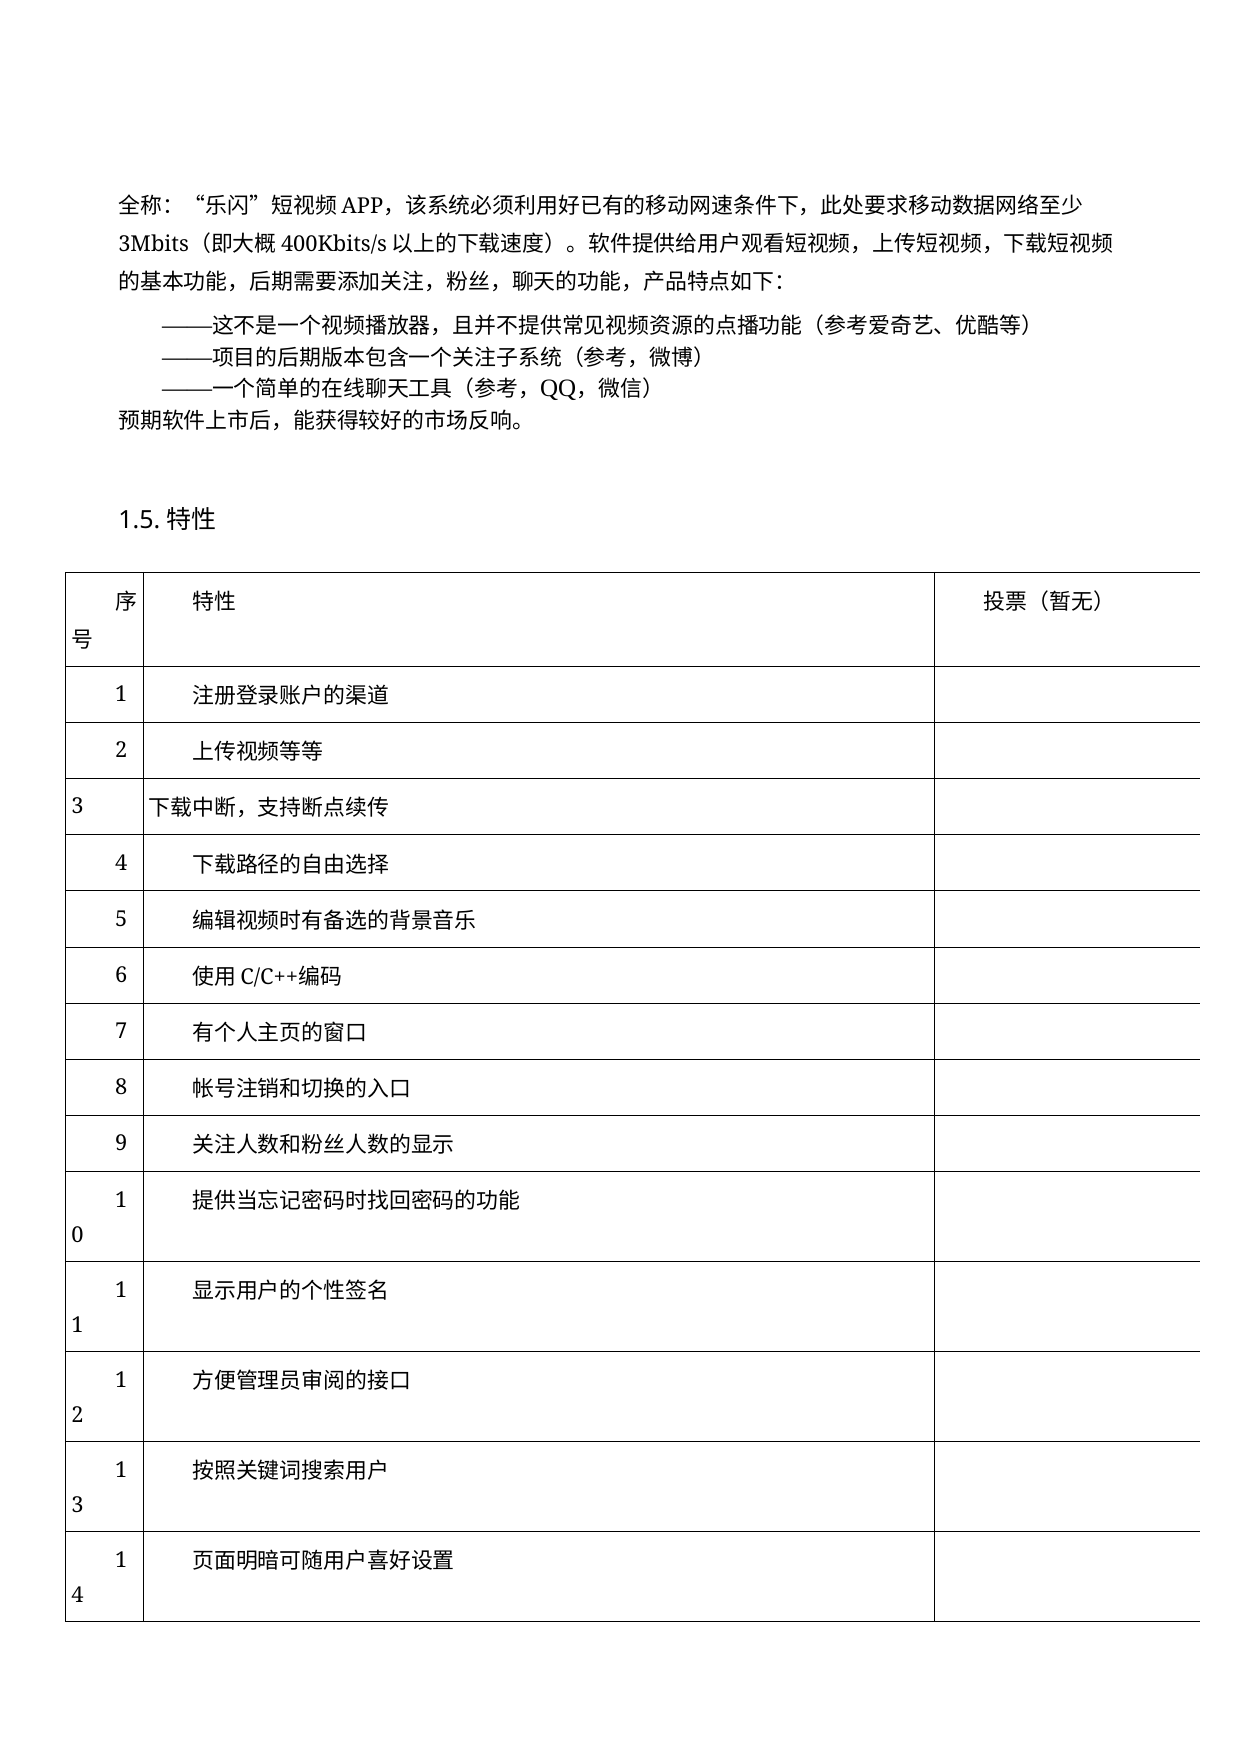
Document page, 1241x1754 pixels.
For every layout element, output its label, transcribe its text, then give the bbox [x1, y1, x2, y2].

table_cell [935, 779, 1199, 834]
table_cell 1 [66, 667, 143, 722]
table_cell 4 [66, 835, 143, 890]
table_cell 14 [66, 1532, 143, 1621]
subtitle 特性 [118, 499, 1122, 536]
text ——一个简单的在线聊天工具（参考，QQ，微信） [118, 371, 1122, 403]
table_cell [935, 667, 1199, 722]
table_cell [935, 723, 1199, 778]
table_cell 注册登录账户的渠道 [144, 667, 934, 722]
table_cell 编辑视频时有备选的背景音乐 [144, 891, 934, 947]
table_cell 10 [66, 1172, 143, 1261]
table_cell 9 [66, 1116, 143, 1171]
table_cell 7 [66, 1004, 143, 1059]
table_cell 2 [66, 723, 143, 778]
table_cell [935, 1004, 1199, 1059]
table_cell 页面明暗可随用户喜好设置 [144, 1532, 934, 1621]
table_cell [935, 1532, 1199, 1621]
table_cell 8 [66, 1060, 143, 1115]
table_cell 5 [66, 891, 143, 947]
table_cell 3 [66, 779, 143, 834]
table_cell 12 [66, 1352, 143, 1441]
table_header 序号 [66, 573, 143, 666]
table_cell 6 [66, 948, 143, 1003]
table_cell 按照关键词搜索用户 [144, 1442, 934, 1531]
table_cell [935, 1172, 1199, 1261]
text 全称：“乐闪”短视频APP，该系统必须利用好已有的移动网速条件下，此处要求移动数据网络至少3Mbits（即大概400Kbits/s以上的下载速度）。软件提供给用户观看短视频，上传短视频，下载短视频的基本功能，后期需要添加关注，粉丝，聊天的功能，产品特点如下： [118, 188, 1122, 295]
table_cell 11 [66, 1262, 143, 1351]
table_cell [935, 1060, 1199, 1115]
table_cell [935, 948, 1199, 1003]
table_cell 有个人主页的窗口 [144, 1004, 934, 1059]
table_cell 帐号注销和切换的入口 [144, 1060, 934, 1115]
table_cell 13 [66, 1442, 143, 1531]
table_cell 下载中断，支持断点续传 [144, 779, 934, 834]
table_cell [935, 891, 1199, 947]
text ——项目的后期版本包含一个关注子系统（参考，微博） [118, 340, 1122, 371]
text ——这不是一个视频播放器，且并不提供常见视频资源的点播功能（参考爱奇艺、优酷等） [118, 308, 1122, 340]
table_cell 提供当忘记密码时找回密码的功能 [144, 1172, 934, 1261]
table_cell 显示用户的个性签名 [144, 1262, 934, 1351]
table_cell [935, 1262, 1199, 1351]
table_cell [935, 1442, 1199, 1531]
table_cell [935, 1116, 1199, 1171]
text 预期软件上市后，能获得较好的市场反响。 [118, 403, 1122, 435]
table_header 特性 [144, 573, 934, 666]
table_cell 使用C/C++编码 [144, 948, 934, 1003]
table_cell [935, 1352, 1199, 1441]
table_header 投票（暂无） [935, 573, 1199, 666]
table_cell 上传视频等等 [144, 723, 934, 778]
table_cell 下载路径的自由选择 [144, 835, 934, 890]
table_cell [935, 835, 1199, 890]
table_cell 方便管理员审阅的接口 [144, 1352, 934, 1441]
table_cell 关注人数和粉丝人数的显示 [144, 1116, 934, 1171]
